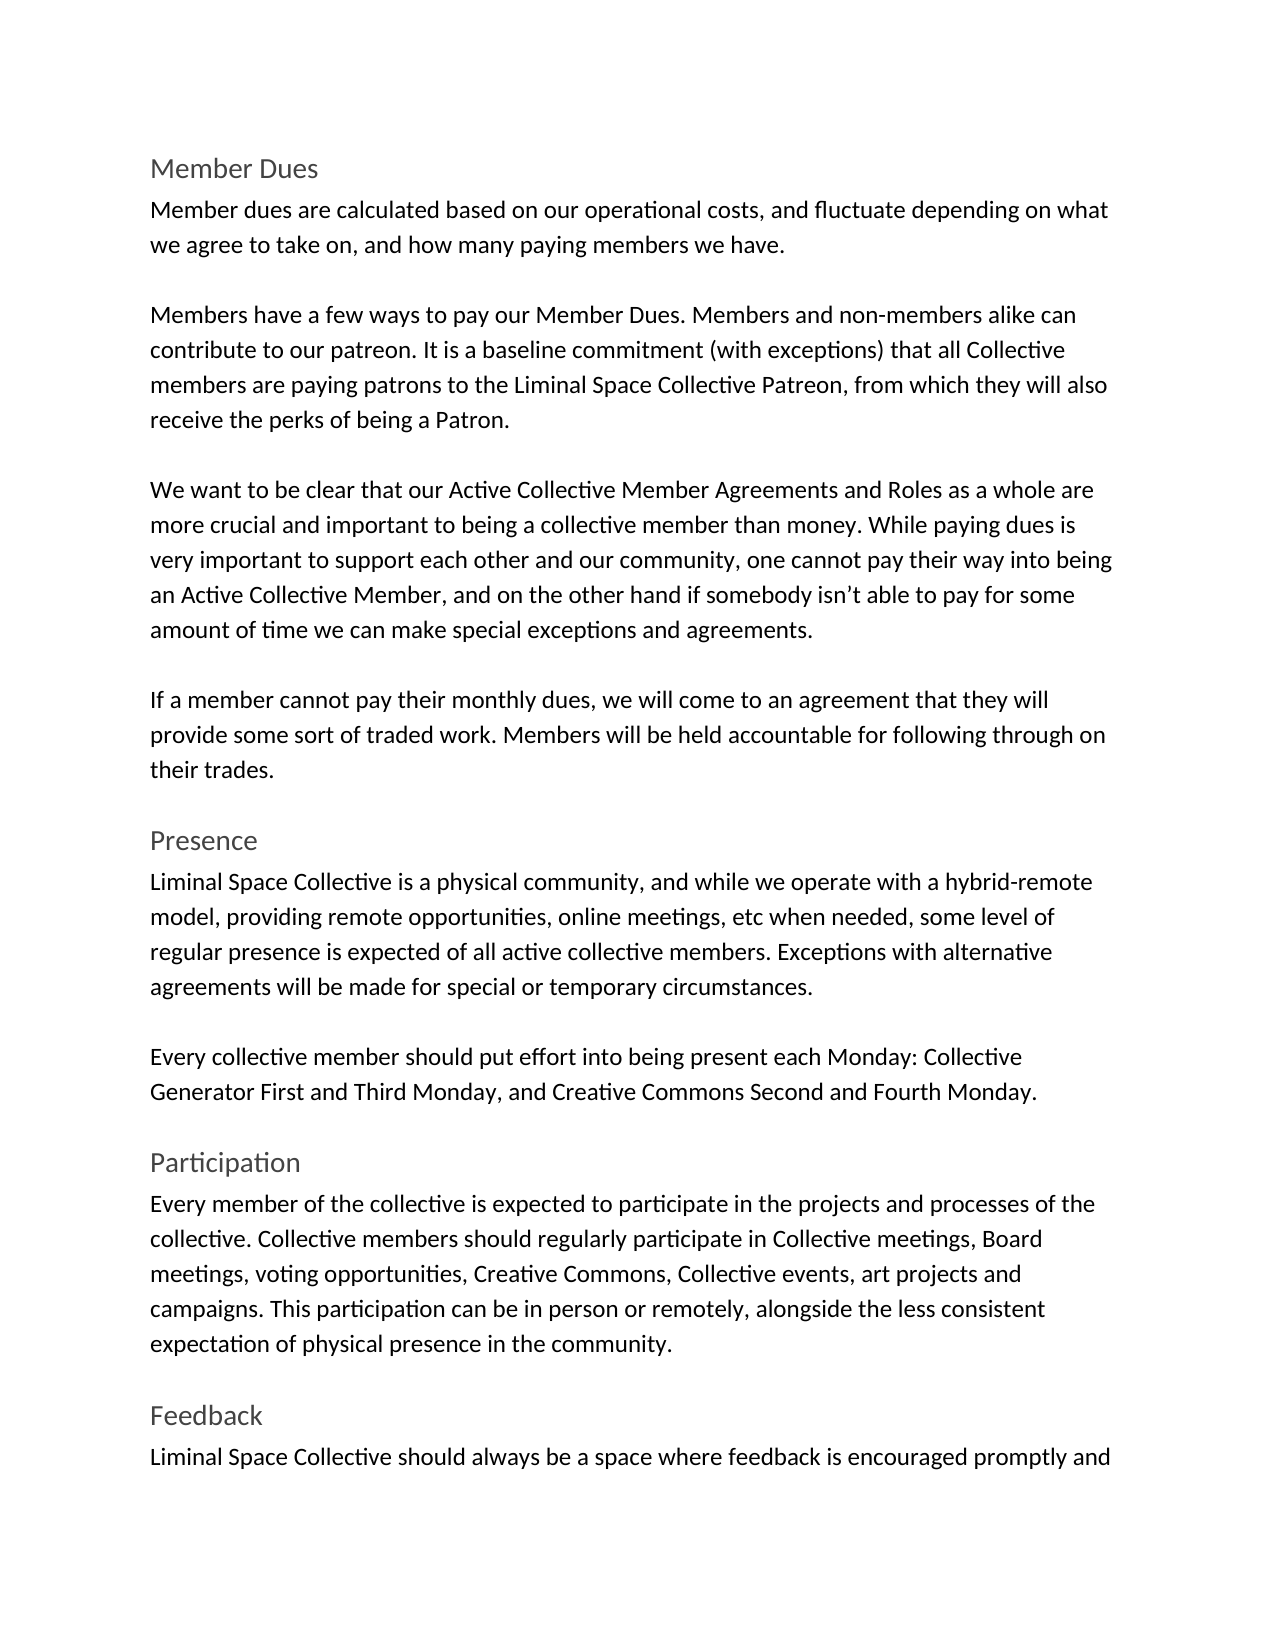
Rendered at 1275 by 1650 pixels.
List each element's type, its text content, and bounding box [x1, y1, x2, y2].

text Member dues are calculated based on our operational costs, and fluctuate depending on what we agree to take on, and how many paying members we have. [150, 194, 1125, 259]
text Liminal Space Collective should always be a space where feedback is encouraged promptly and [150, 1441, 1125, 1471]
subtitle Feedback [150, 1397, 1125, 1432]
text If a member cannot pay their monthly dues, we will come to an agreement that they will provide some sort of traded work. Members will be held accountable for following through on their trades. [150, 684, 1125, 784]
subtitle Participation [150, 1144, 1125, 1180]
text Every collective member should put effort into being present each Monday: Collective Generator First and Third Monday, and Creative Commons Second and Fourth Monday. [150, 1041, 1125, 1107]
subtitle Member Dues [150, 150, 1125, 186]
text Liminal Space Collective is a physical community, and while we operate with a hybrid-remote model, providing remote opportunities, online meetings, etc when needed, some level of regular presence is expected of all active collective members. Exceptions with alternative agreements will be made for special or temporary circumstances. [150, 866, 1125, 1002]
subtitle Presence [150, 822, 1125, 858]
text We want to be clear that our Active Collective Member Agreements and Roles as a whole are more crucial and important to being a collective member than money. While paying dues is very important to support each other and our community, one cannot pay their way into being an Active Collective Member, and on the other hand if somebody isn’t able to pay for some amount of time we can make special exceptions and agreements. [150, 474, 1125, 644]
text Every member of the collective is expected to participate in the projects and processes of the collective. Collective members should regularly participate in Collective meetings, Board meetings, voting opportunities, Creative Commons, Collective events, art projects and campaigns. This participation can be in person or remotely, alongside the less consistent expectation of physical presence in the community. [150, 1188, 1125, 1359]
text Members have a few ways to pay our Member Dues. Members and non-members alike can contribute to our patreon. It is a baseline commitment (with exceptions) that all Collective members are paying patrons to the Liminal Space Collective Patreon, from which they will also receive the perks of being a Patron. [150, 299, 1125, 434]
